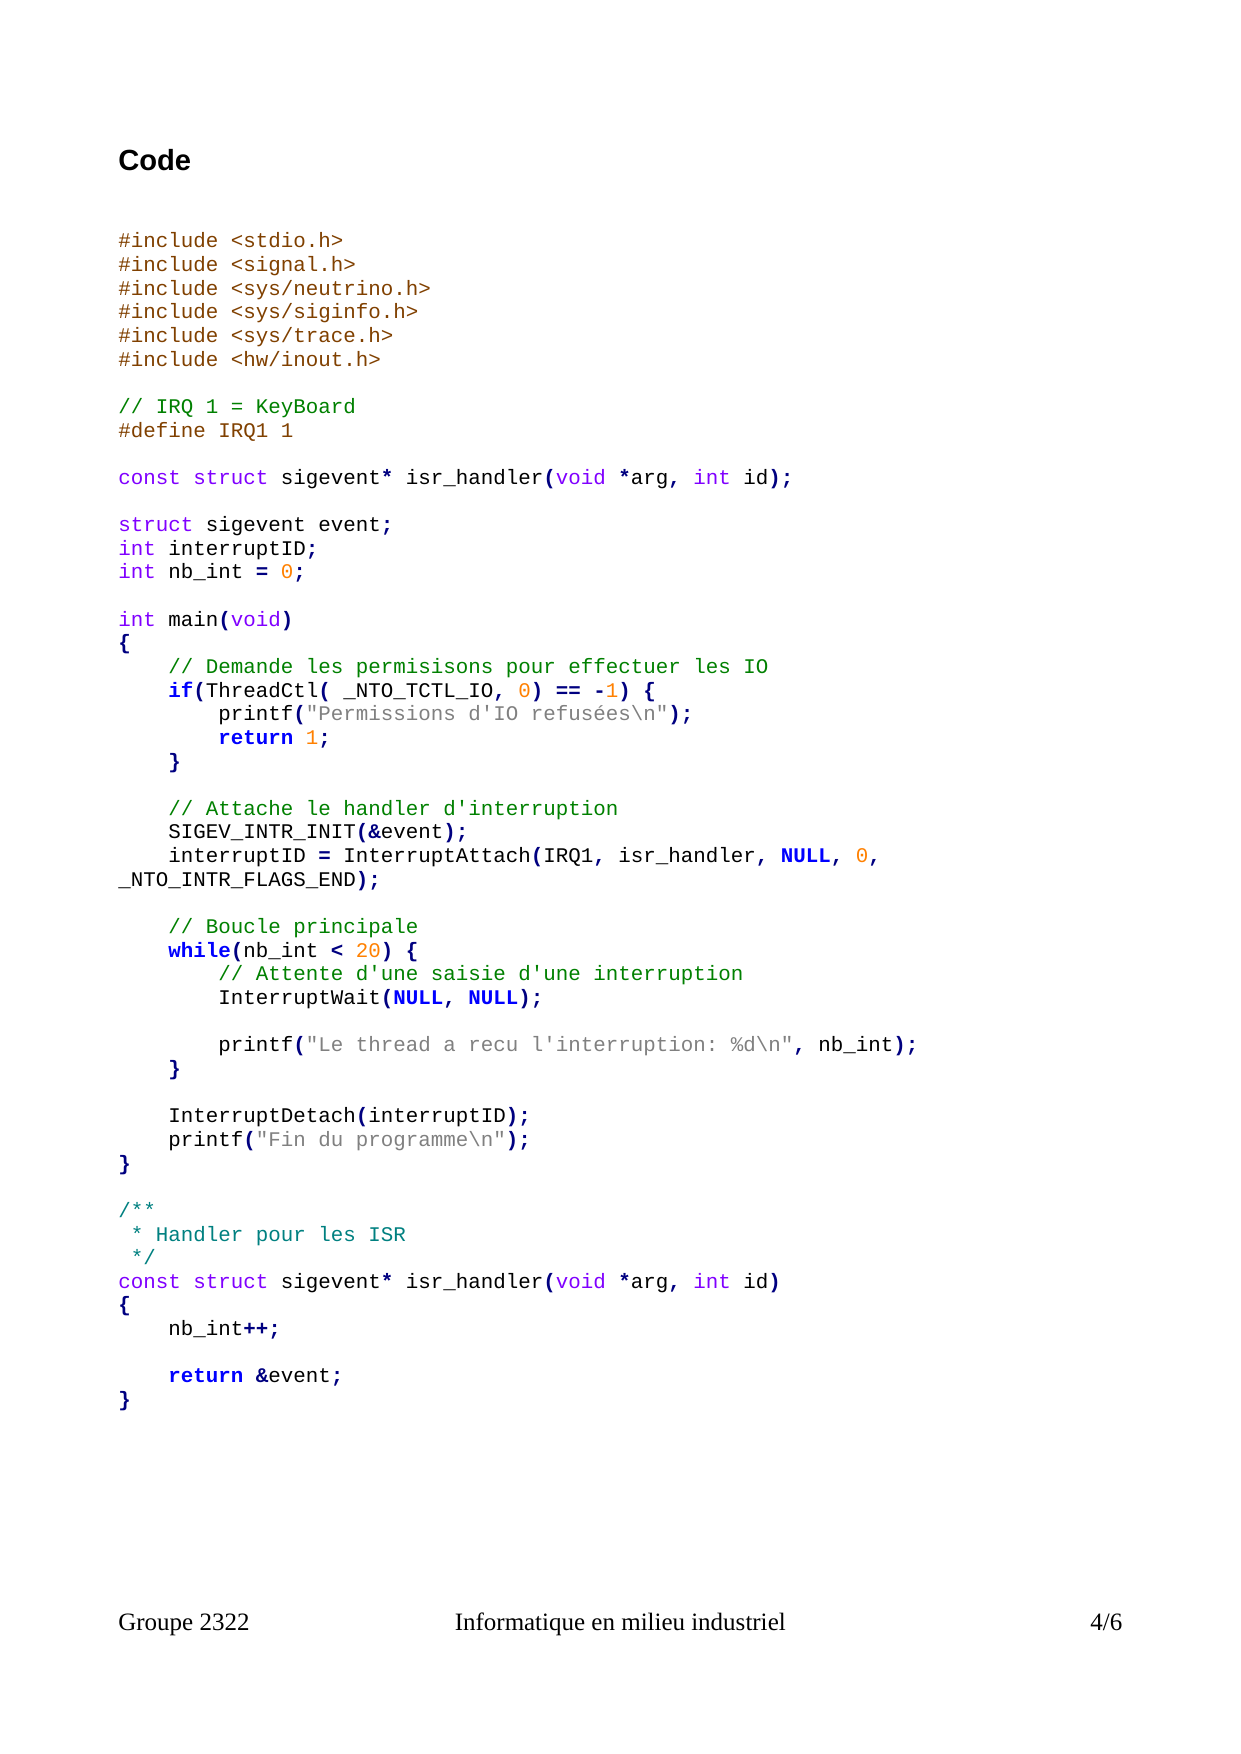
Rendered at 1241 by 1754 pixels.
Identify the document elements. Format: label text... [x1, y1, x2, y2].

text InterruptDetach(interruptID); [118, 1105, 1122, 1129]
text // Boucle principale [118, 916, 1122, 940]
text */ [118, 1247, 1122, 1271]
text if(ThreadCtl( _NTO_TCTL_IO, 0) == -1) { [118, 680, 1122, 703]
text { [118, 1294, 1122, 1318]
text // Attache le handler d'interruption [118, 798, 1122, 822]
text #include <signal.h> [118, 254, 1122, 278]
text printf("Le thread a recu l'interruption: %d\n", nb_int); [118, 1034, 1122, 1058]
text #include <hw/inout.h> [118, 349, 1122, 372]
text const struct sigevent* isr_handler(void *arg, int id); [118, 467, 1122, 491]
subtitle Code [118, 143, 1122, 177]
text interruptID = InterruptAttach(IRQ1, isr_handler, NULL, 0, _NTO_INTR_FLAGS_END); [118, 845, 1122, 892]
text { [118, 632, 1122, 656]
text InterruptWait(NULL, NULL); [118, 987, 1122, 1011]
text const struct sigevent* isr_handler(void *arg, int id) [118, 1271, 1122, 1294]
text } [118, 1389, 1122, 1413]
text } [118, 1058, 1122, 1082]
text #include <sys/neutrino.h> [118, 278, 1122, 301]
text #include <sys/trace.h> [118, 325, 1122, 349]
text printf("Fin du programme\n"); [118, 1129, 1122, 1153]
text printf("Permissions d'IO refusées\n"); [118, 703, 1122, 727]
text // IRQ 1 = KeyBoard [118, 396, 1122, 419]
text return &event; [118, 1365, 1122, 1389]
text int main(void) [118, 609, 1122, 632]
text #include <sys/siginfo.h> [118, 301, 1122, 325]
text return 1; [118, 727, 1122, 751]
text int interruptID; [118, 538, 1122, 561]
text while(nb_int < 20) { [118, 940, 1122, 963]
text #define IRQ1 1 [118, 419, 1122, 443]
text // Attente d'une saisie d'une interruption [118, 963, 1122, 987]
text nb_int++; [118, 1318, 1122, 1342]
text #include <stdio.h> [118, 230, 1122, 254]
text // Demande les permisisons pour effectuer les IO [118, 656, 1122, 680]
text struct sigevent event; [118, 514, 1122, 538]
text /** [118, 1200, 1122, 1223]
text } [118, 1153, 1122, 1176]
text * Handler pour les ISR [118, 1223, 1122, 1247]
text } [118, 751, 1122, 774]
text int nb_int = 0; [118, 561, 1122, 585]
text SIGEV_INTR_INIT(&event); [118, 822, 1122, 845]
